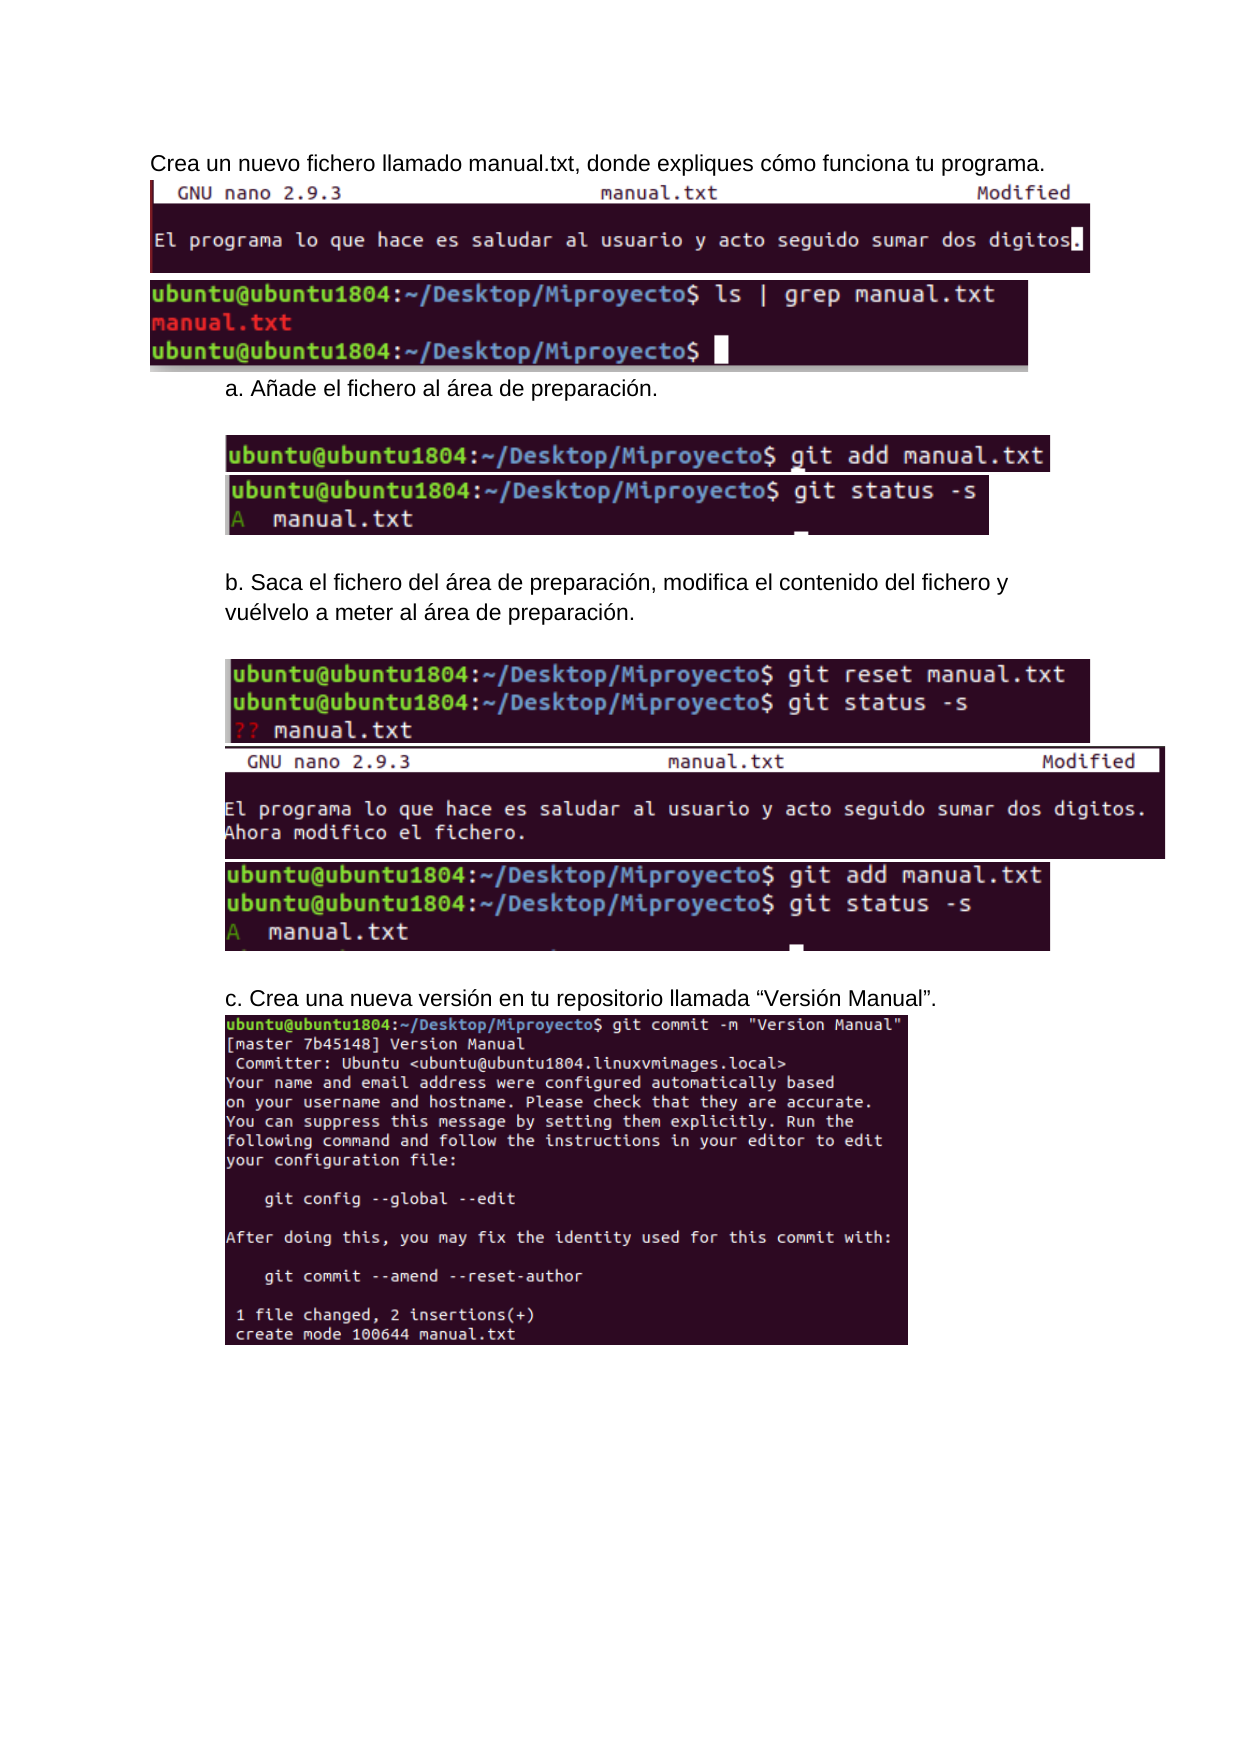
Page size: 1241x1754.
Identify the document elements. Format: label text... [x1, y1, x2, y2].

picture [150, 280, 1029, 372]
picture [225, 1015, 908, 1345]
picture [225, 862, 1050, 951]
text c. Crea una nueva versión en tu repositorio llamada “Versión Manual”. [150, 985, 1090, 1011]
picture [225, 435, 1050, 472]
picture [225, 475, 989, 535]
picture [225, 659, 1091, 743]
picture [150, 180, 1091, 273]
text b. Saca el fichero del área de preparación, modifica el contenido del fichero y vuélvelo a meter al área de preparación. [225, 569, 1090, 625]
text Crea un nuevo fichero llamado manual.txt, donde expliques cómo funciona tu programa. [150, 150, 1090, 176]
picture [225, 746, 1166, 859]
text a. Añade el fichero al área de preparación. [150, 375, 1090, 401]
